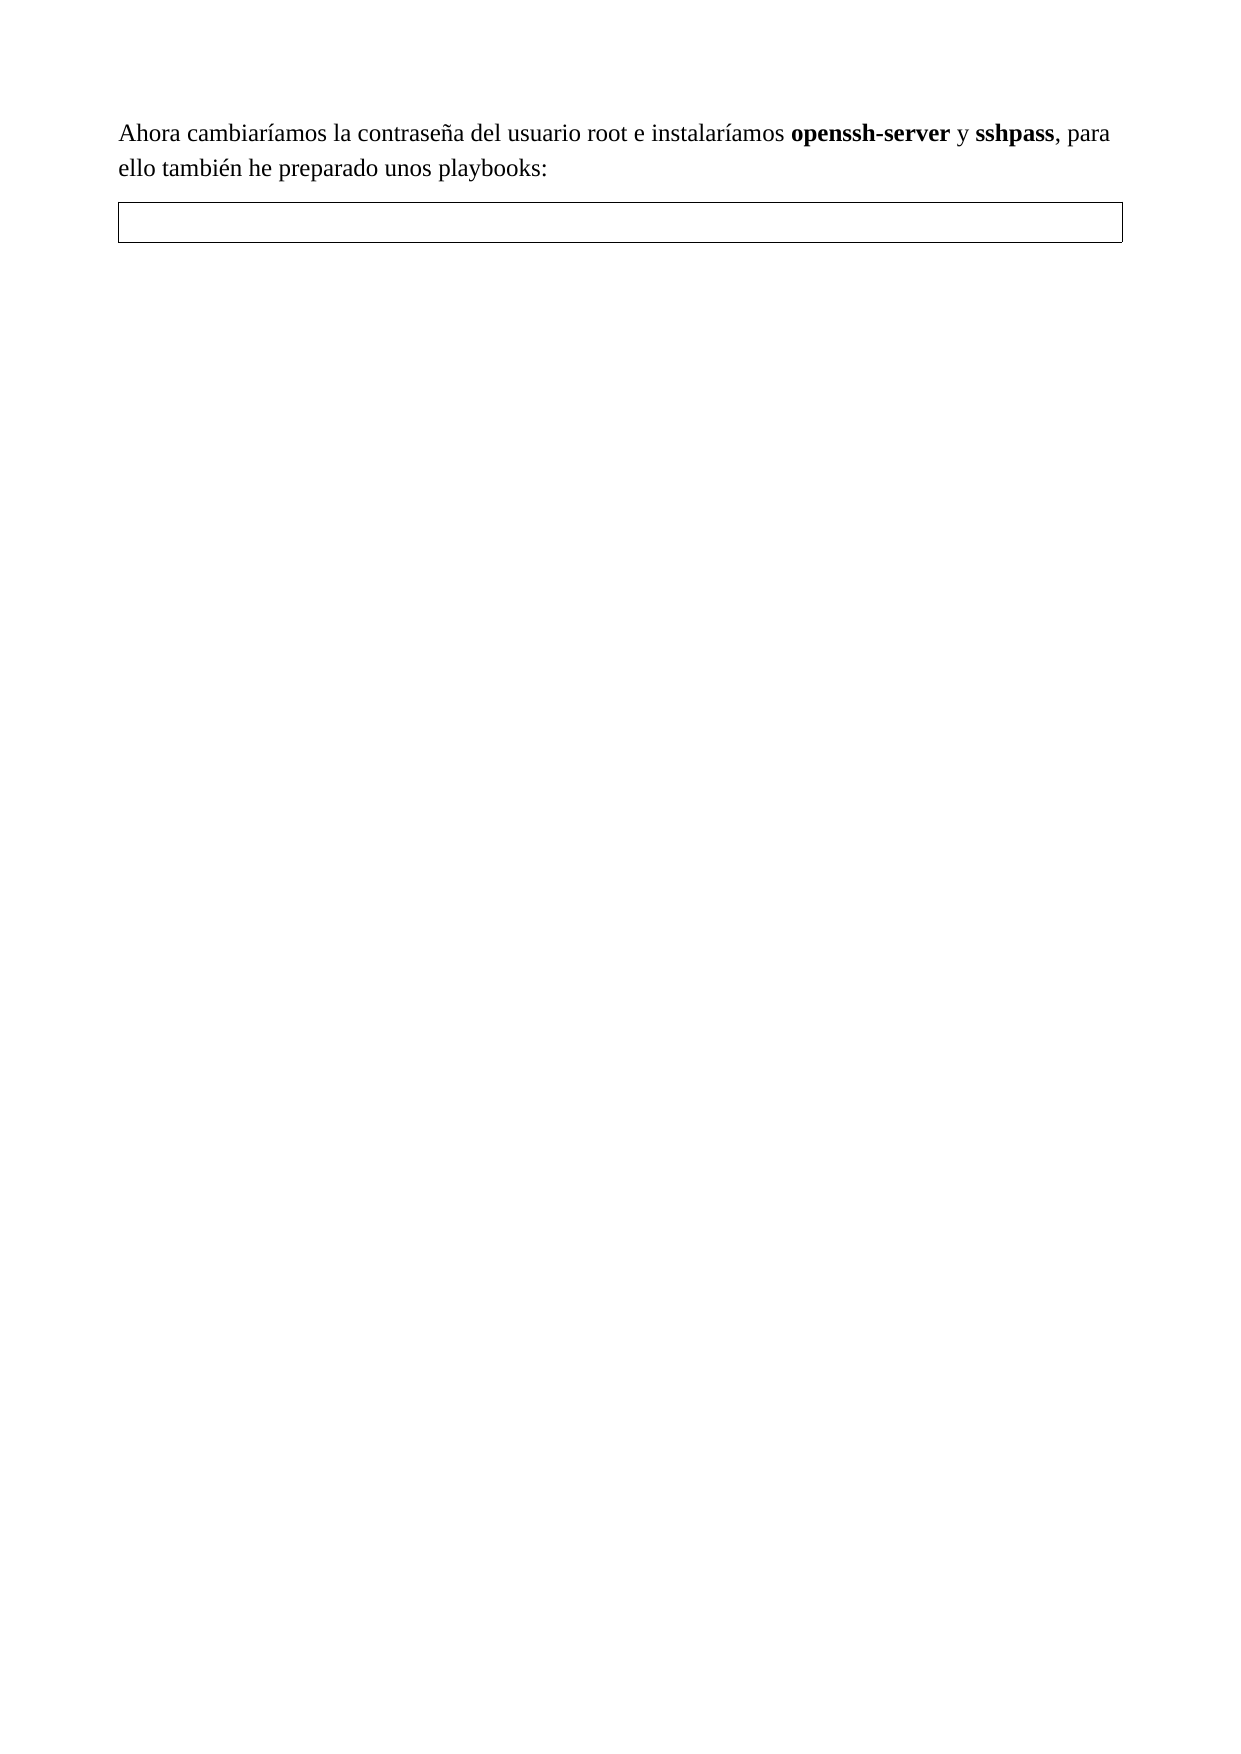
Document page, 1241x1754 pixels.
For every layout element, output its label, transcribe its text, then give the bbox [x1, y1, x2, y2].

text Ahora cambiaríamos la contraseña del usuario root e instalaríamos openssh-server y sshpass, para ello también he preparado unos playbooks: [118, 118, 1122, 181]
table_header [119, 203, 1122, 242]
